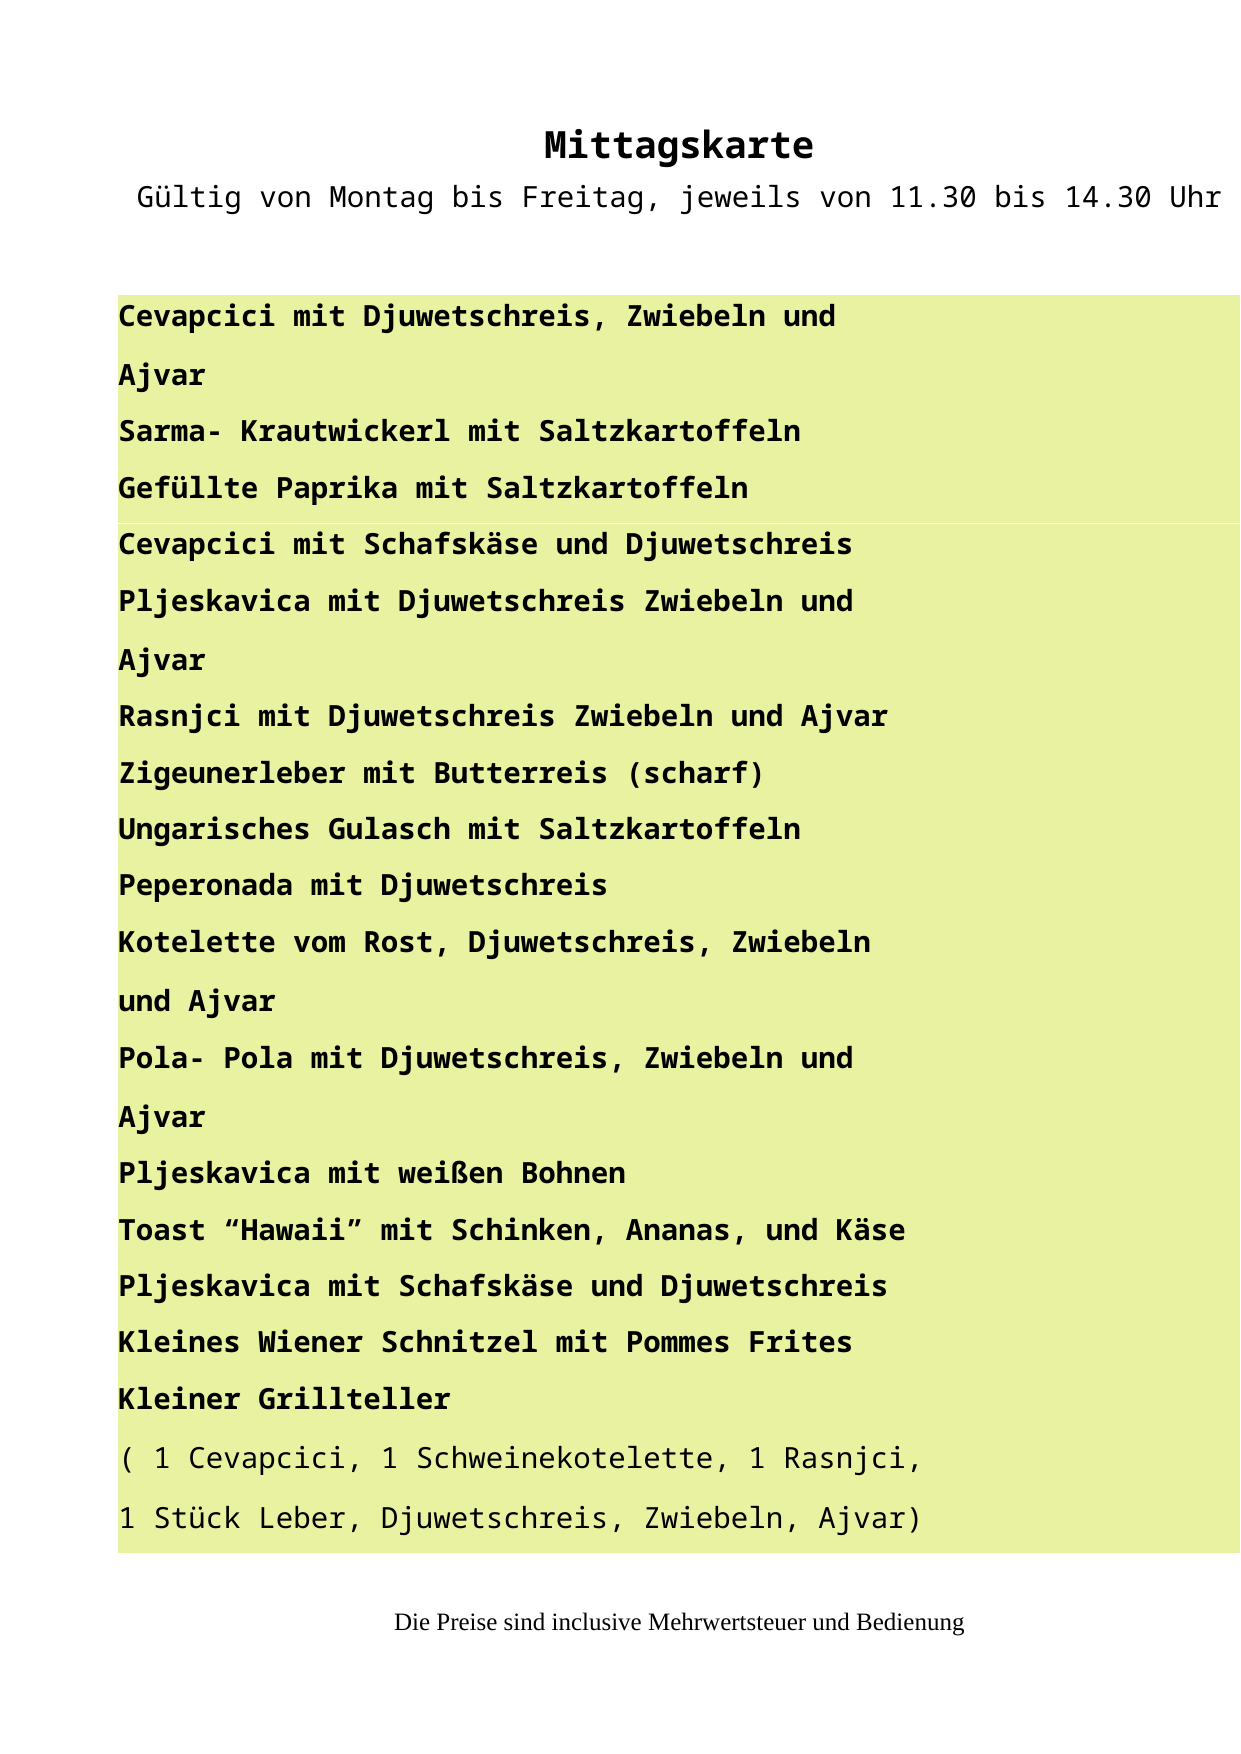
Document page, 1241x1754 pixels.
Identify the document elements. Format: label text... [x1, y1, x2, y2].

table_cell Ungarisches Gulasch mit Saltzkartoffeln [118, 808, 924, 865]
table_cell [924, 921, 1240, 1037]
table_cell Cevapcici mit Schafskäse und Djuwetschreis [118, 524, 924, 580]
table_cell [924, 467, 1240, 523]
table_cell Pljeskavica mit Djuwetschreis Zwiebeln und Ajvar [118, 580, 924, 696]
table_cell Kleiner Grillteller ( 1 Cevapcici, 1 Schweinekotelette, 1 Rasnjci, 1 Stück Leber, Djuwetschreis, Zwiebeln, Ajvar) [118, 1378, 924, 1553]
table_cell Rasnjci mit Djuwetschreis Zwiebeln und Ajvar [118, 696, 924, 752]
table_cell Gefüllte Paprika mit Saltzkartoffeln [118, 467, 924, 523]
table_cell [924, 524, 1240, 580]
table_cell [924, 1209, 1240, 1265]
table_header Cevapcici mit Djuwetschreis, Zwiebeln und Ajvar [118, 295, 924, 411]
table_cell [924, 1153, 1240, 1209]
table_cell Zigeunerleber mit Butterreis (scharf) [118, 752, 924, 808]
table_cell [924, 1378, 1240, 1553]
table_cell [924, 1265, 1240, 1322]
table_cell Peperonada mit Djuwetschreis [118, 865, 924, 921]
table_cell [924, 1322, 1240, 1378]
table_cell [924, 808, 1240, 865]
table_cell [924, 1037, 1240, 1153]
table_cell [924, 865, 1240, 921]
table_cell Pljeskavica mit weißen Bohnen [118, 1153, 924, 1209]
table_header [924, 295, 1240, 411]
table_cell Pljeskavica mit Schafskäse und Djuwetschreis [118, 1265, 924, 1322]
table_cell Pola- Pola mit Djuwetschreis, Zwiebeln und Ajvar [118, 1037, 924, 1153]
table_cell [924, 752, 1240, 808]
table_cell [924, 580, 1240, 696]
table_cell [924, 696, 1240, 752]
table_cell Toast “Hawaii” mit Schinken, Ananas, und Käse [118, 1209, 924, 1265]
table_cell [924, 411, 1240, 467]
table_cell Kleines Wiener Schnitzel mit Pommes Frites [118, 1322, 924, 1378]
list Mittagskarte [118, 118, 1240, 169]
table_cell Sarma- Krautwickerl mit Saltzkartoffeln [118, 411, 924, 467]
list Gültig von Montag bis Freitag, jeweils von 11.30 bis 14.30 Uhr [118, 177, 1240, 216]
table_cell Kotelette vom Rost, Djuwetschreis, Zwiebeln und Ajvar [118, 921, 924, 1037]
